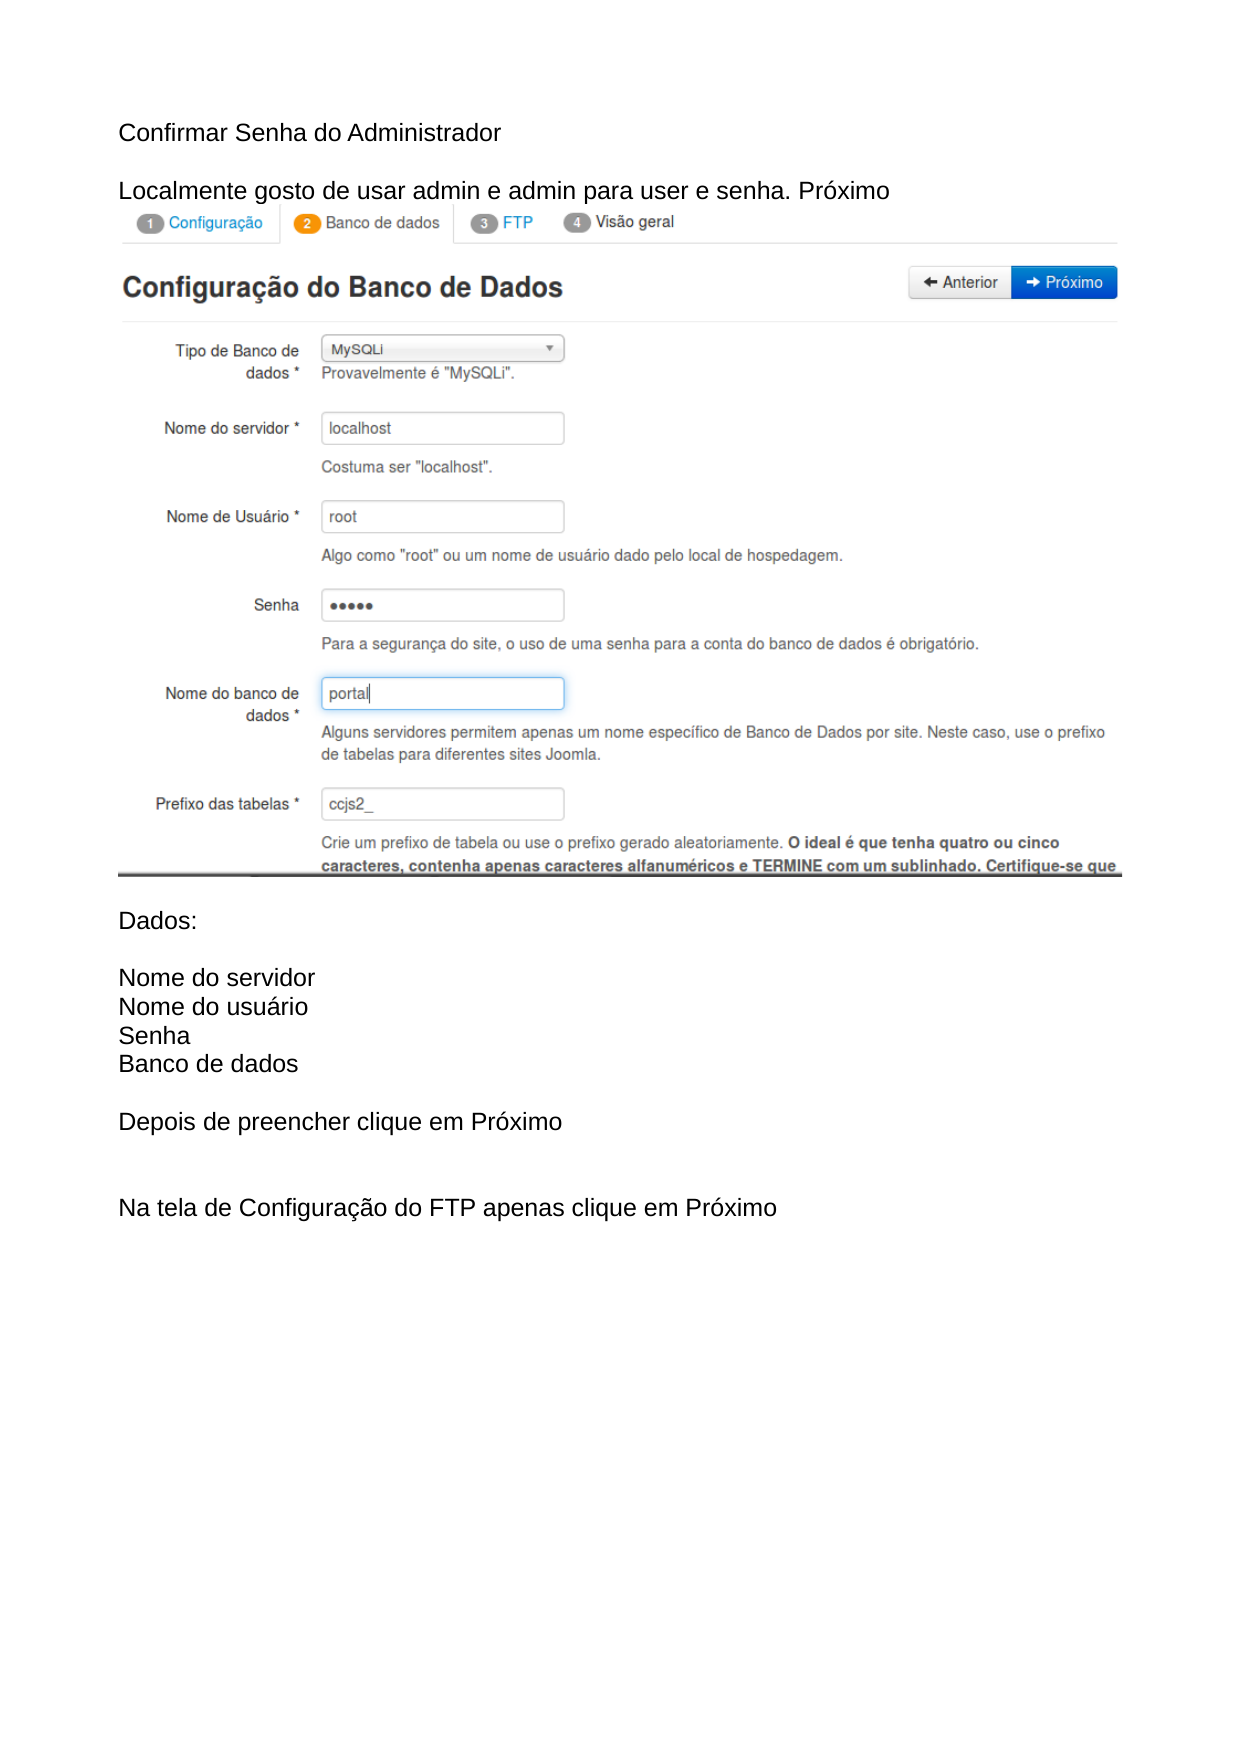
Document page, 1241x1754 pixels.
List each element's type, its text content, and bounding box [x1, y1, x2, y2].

text Dados: [118, 906, 1122, 934]
text Nome do usuário [118, 992, 1122, 1021]
text Confirmar Senha do Administrador [118, 118, 1122, 147]
text Depois de preencher clique em Próximo [118, 1107, 1122, 1136]
text Na tela de Configuração do FTP apenas clique em Próximo [118, 1193, 1122, 1222]
text Banco de dados [118, 1049, 1122, 1078]
text Nome do servidor [118, 963, 1122, 992]
text Senha [118, 1021, 1122, 1049]
text Localmente gosto de usar admin e admin para user e senha. Próximo [118, 176, 1122, 204]
picture [118, 204, 1123, 877]
